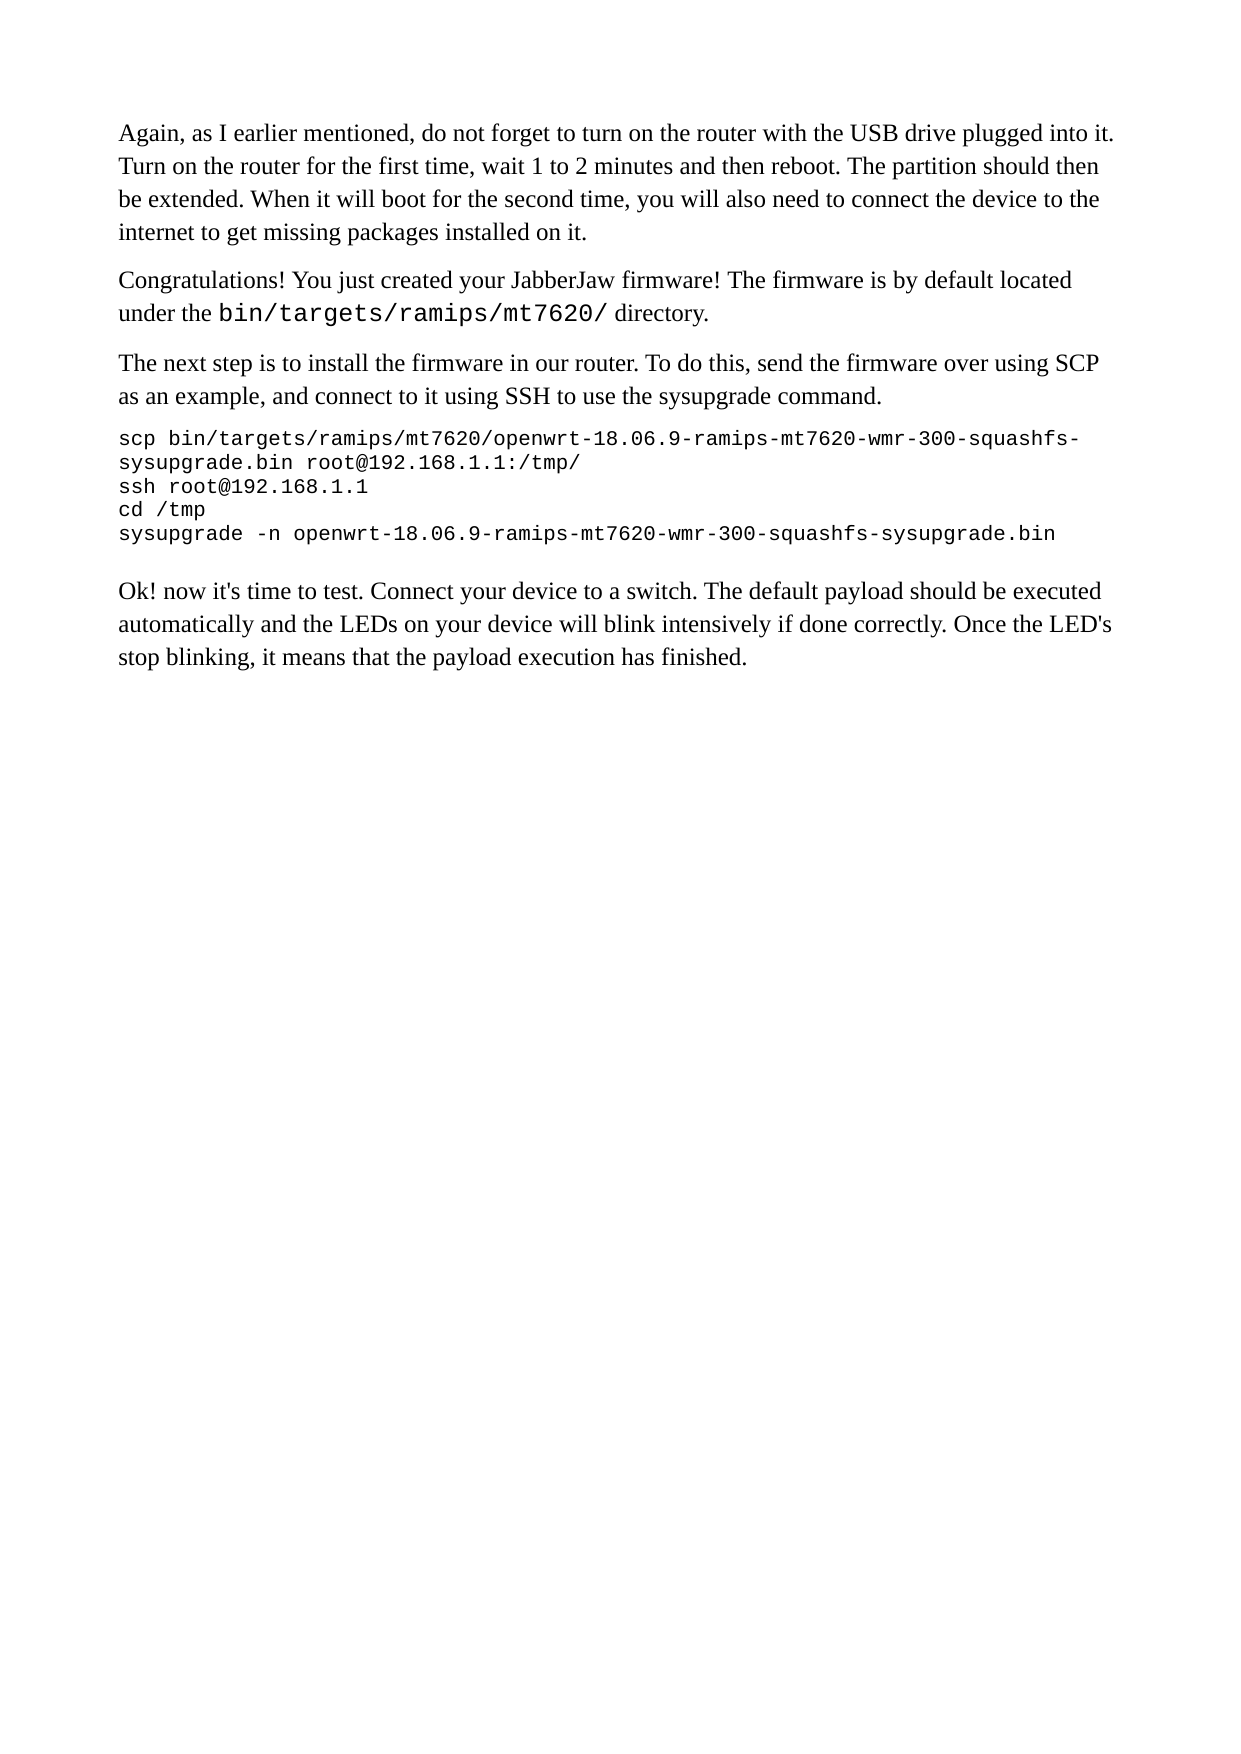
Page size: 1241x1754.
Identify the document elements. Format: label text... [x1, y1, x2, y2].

text sysupgrade -n openwrt-18.06.9-ramips-mt7620-wmr-300-squashfs-sysupgrade.bin [118, 523, 1122, 547]
text Ok! now it's time to test. Connect your device to a switch. The default payload should be executed automatically and the LEDs on your device will blink intensively if done correctly. Once the LED's stop blinking, it means that the payload execution has finished. [118, 576, 1122, 671]
text Again, as I earlier mentioned, do not forget to turn on the router with the USB drive plugged into it. Turn on the router for the first time, wait 1 to 2 minutes and then reboot. The partition should then be extended. When it will boot for the second time, you will also need to connect the device to the internet to get missing packages installed on it. [118, 118, 1122, 246]
text scp bin/targets/ramips/mt7620/openwrt-18.06.9-ramips-mt7620-wmr-300-squashfs-sysupgrade.bin root@192.168.1.1:/tmp/ [118, 428, 1122, 476]
text ssh root@192.168.1.1 [118, 476, 1122, 499]
text Congratulations! You just created your JabberJaw firmware! The firmware is by default located under the bin/targets/ramips/mt7620/ directory. [118, 265, 1122, 329]
text The next step is to install the firmware in our router. To do this, send the firmware over using SCP as an example, and connect to it using SSH to use the sysupgrade command. [118, 348, 1122, 409]
text cd /tmp [118, 499, 1122, 523]
